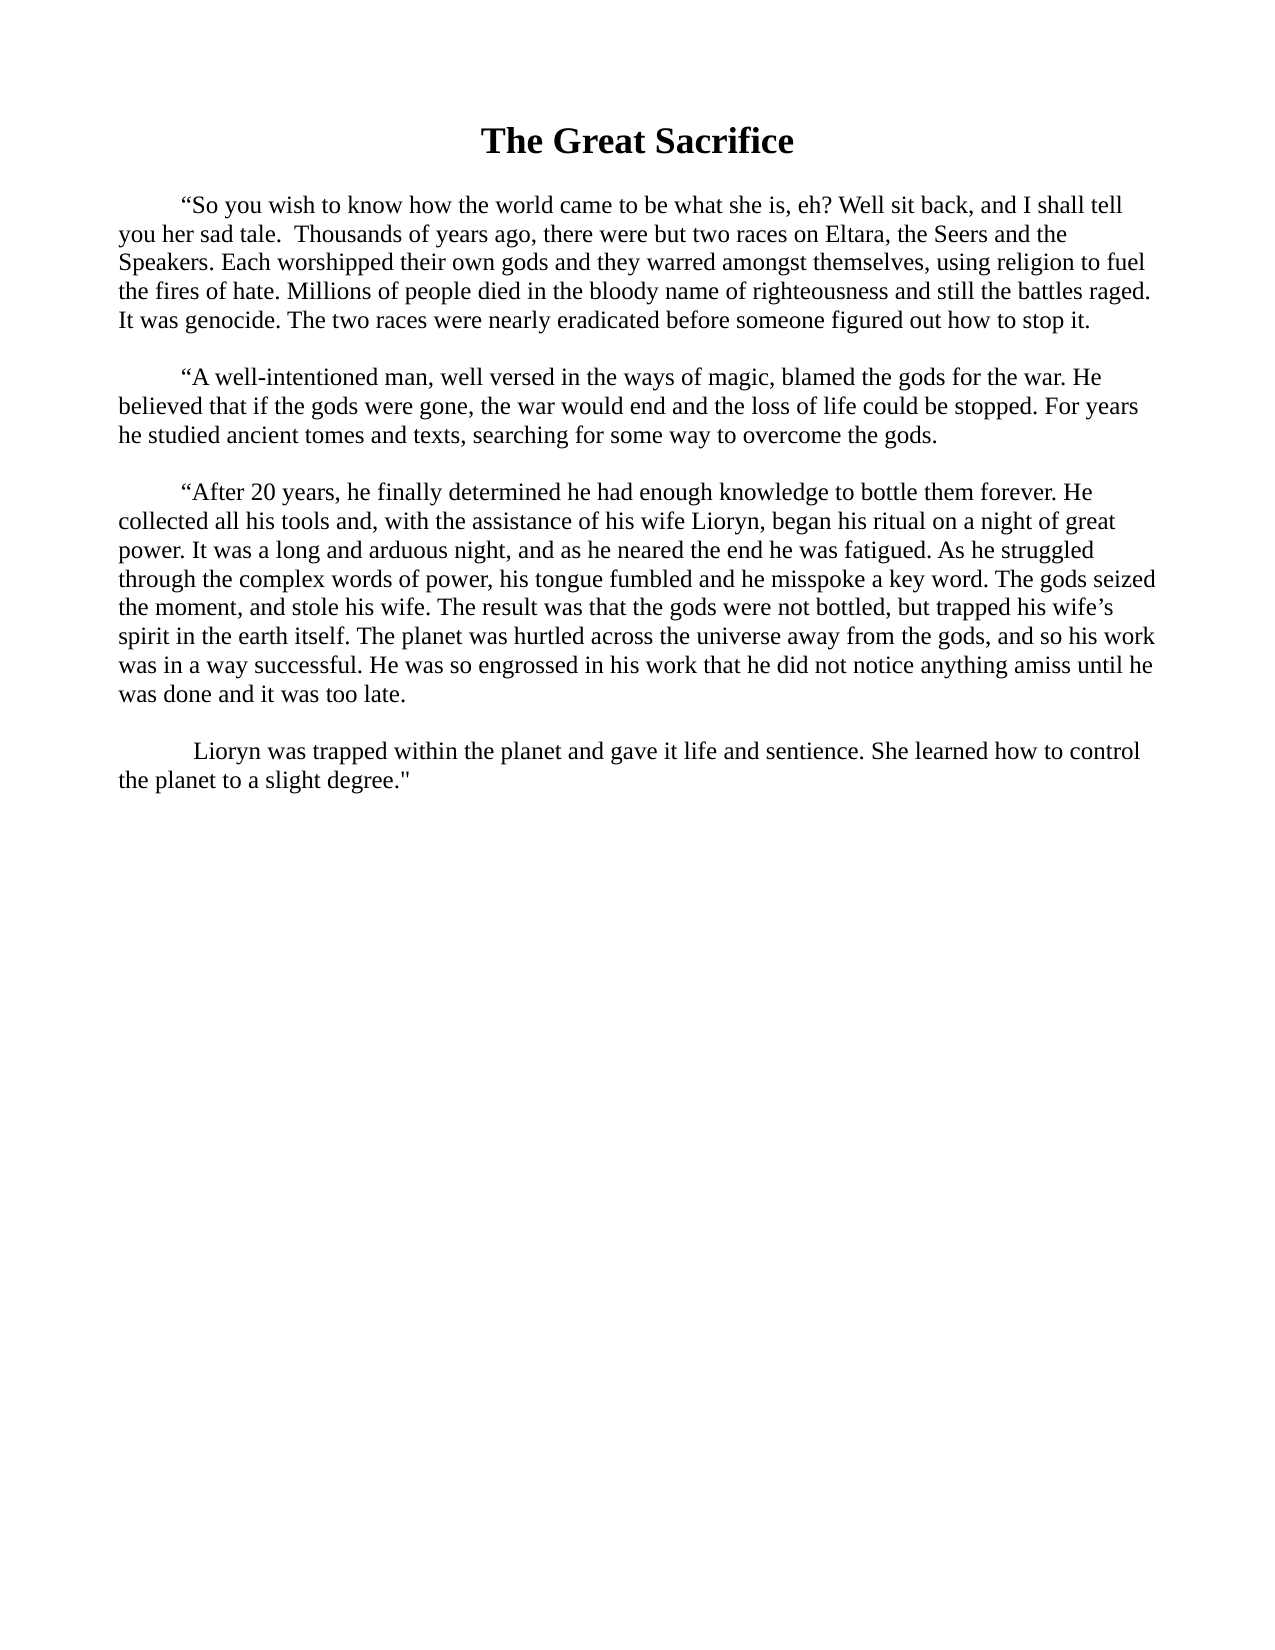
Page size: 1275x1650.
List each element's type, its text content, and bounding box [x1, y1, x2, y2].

text “So you wish to know how the world came to be what she is, eh? Well sit back, and I shall tell you her sad tale. Thousands of years ago, there were but two races on Eltara, the Seers and the Speakers. Each worshipped their own gods and they warred amongst themselves, using religion to fuel the fires of hate. Millions of people died in the bloody name of righteousness and still the battles raged. It was genocide. The two races were nearly eradicated before someone figured out how to stop it. [118, 190, 1157, 334]
text “A well-intentioned man, well versed in the ways of magic, blamed the gods for the war. He believed that if the gods were gone, the war would end and the loss of life could be stopped. For years he studied ancient tomes and texts, searching for some way to overcome the gods. [118, 362, 1157, 449]
text Lioryn was trapped within the planet and gave it life and sentience. She learned how to control the planet to a slight degree." [118, 736, 1157, 794]
text The Great Sacrifice [118, 118, 1157, 161]
text “After 20 years, he finally determined he had enough knowledge to bottle them forever. He collected all his tools and, with the assistance of his wife Lioryn, began his ritual on a night of great power. It was a long and arduous night, and as he neared the end he was fatigued. As he struggled through the complex words of power, his tongue fumbled and he misspoke a key word. The gods seized the moment, and stole his wife. The result was that the gods were not bottled, but trapped his wife’s spirit in the earth itself. The planet was hurtled across the universe away from the gods, and so his work was in a way successful. He was so engrossed in his work that he did not notice anything amiss until he was done and it was too late. [118, 477, 1157, 707]
